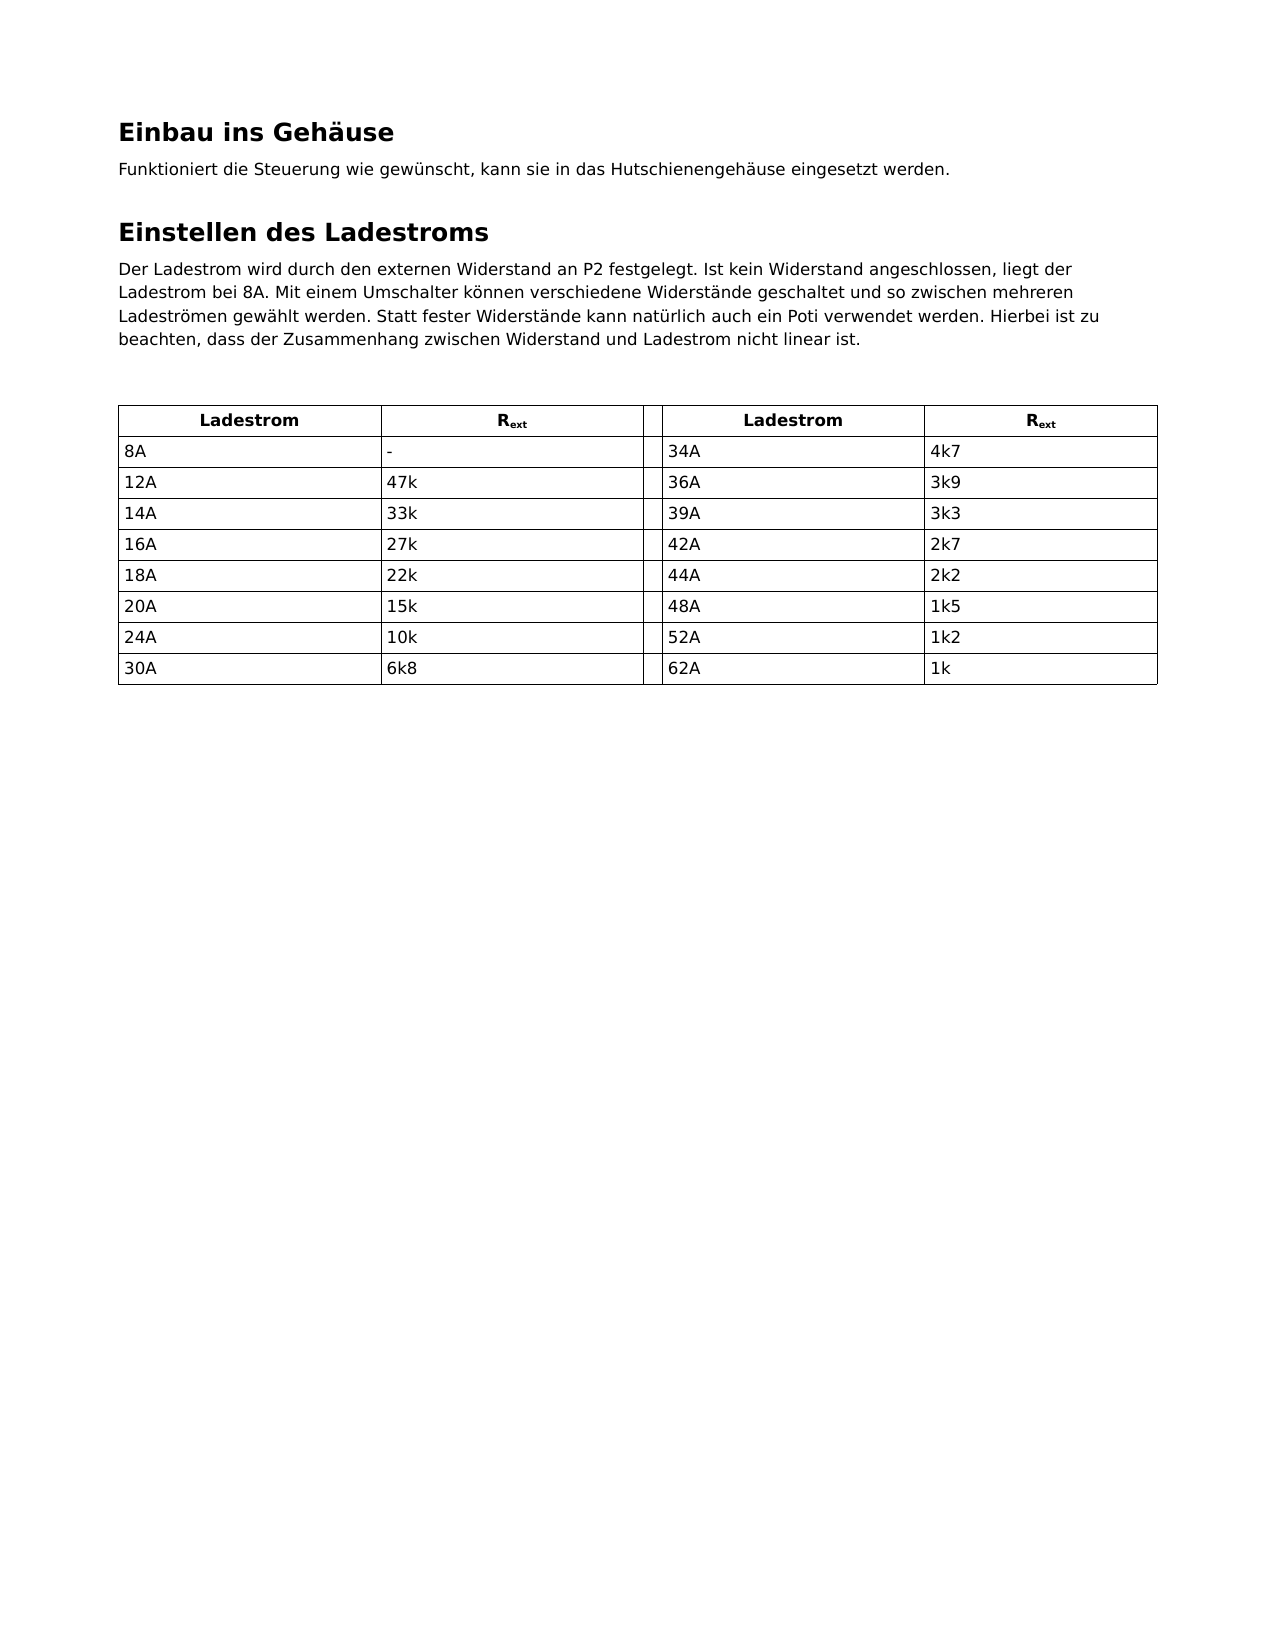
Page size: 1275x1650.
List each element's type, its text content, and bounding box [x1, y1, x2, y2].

table_cell 12A [119, 468, 381, 498]
subtitle Einstellen des Ladestroms [118, 218, 1157, 248]
table_cell [644, 592, 662, 622]
table_header Rext [382, 406, 643, 436]
table_cell 2k7 [925, 530, 1157, 560]
table_cell [644, 468, 662, 498]
table_cell 30A [119, 654, 381, 684]
table_cell [644, 437, 662, 467]
text Der Ladestrom wird durch den externen Widerstand an P2 festgelegt. Ist kein Widerstand angeschlossen, liegt der Ladestrom bei 8A. Mit einem Umschalter können verschiedene Widerstände geschaltet und so zwischen mehreren Ladeströmen gewählt werden. Statt fester Widerstände kann natürlich auch ein Poti verwendet werden. Hierbei ist zu beachten, dass der Zusammenhang zwischen Widerstand und Ladestrom nicht linear ist. [118, 260, 1157, 349]
table_cell 27k [382, 530, 643, 560]
table_cell 33k [382, 499, 643, 529]
table_cell 34A [663, 437, 924, 467]
table_cell 15k [382, 592, 643, 622]
table_cell 6k8 [382, 654, 643, 684]
table_cell 2k2 [925, 561, 1157, 591]
table_cell 47k [382, 468, 643, 498]
table_cell 36A [663, 468, 924, 498]
table_cell 3k9 [925, 468, 1157, 498]
subtitle Einbau ins Gehäuse [118, 118, 1157, 147]
table_cell 8A [119, 437, 381, 467]
table_cell 1k2 [925, 623, 1157, 653]
table_cell 52A [663, 623, 924, 653]
table_cell 62A [663, 654, 924, 684]
table_cell 44A [663, 561, 924, 591]
table_cell 1k [925, 654, 1157, 684]
table_cell 39A [663, 499, 924, 529]
table_cell 18A [119, 561, 381, 591]
table_cell [644, 561, 662, 591]
text Funktioniert die Steuerung wie gewünscht, kann sie in das Hutschienengehäuse eingesetzt werden. [118, 160, 1157, 179]
table_cell 4k7 [925, 437, 1157, 467]
table_header Rext [925, 406, 1157, 436]
table_cell [644, 499, 662, 529]
table_cell 20A [119, 592, 381, 622]
table_header [644, 406, 662, 436]
table_cell 48A [663, 592, 924, 622]
table_cell [644, 654, 662, 684]
table_cell 16A [119, 530, 381, 560]
table_cell 42A [663, 530, 924, 560]
table_header Ladestrom [119, 406, 381, 436]
table_cell 22k [382, 561, 643, 591]
table_cell - [382, 437, 643, 467]
table_header Ladestrom [663, 406, 924, 436]
table_cell 3k3 [925, 499, 1157, 529]
table_cell 10k [382, 623, 643, 653]
table_cell 24A [119, 623, 381, 653]
table_cell 1k5 [925, 592, 1157, 622]
table_cell [644, 623, 662, 653]
table_cell [644, 530, 662, 560]
table_cell 14A [119, 499, 381, 529]
